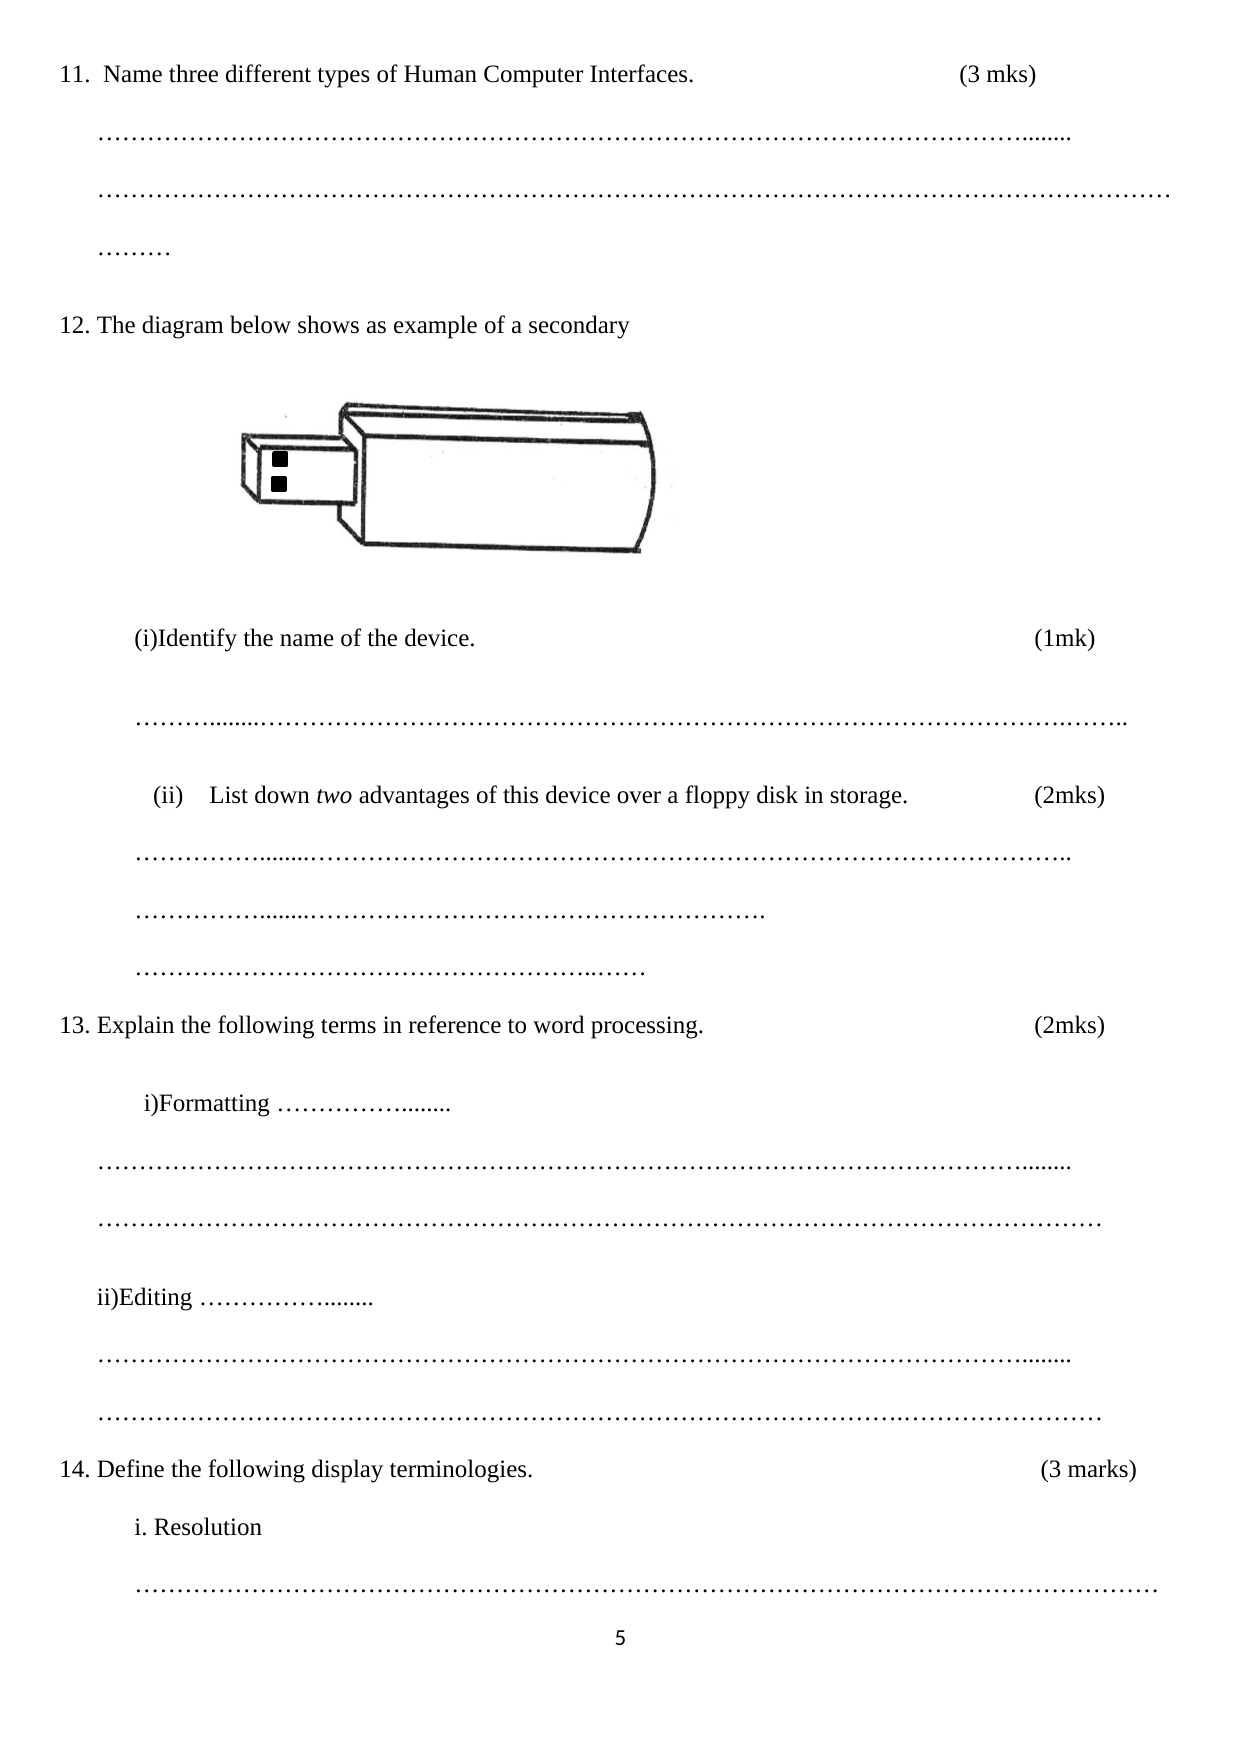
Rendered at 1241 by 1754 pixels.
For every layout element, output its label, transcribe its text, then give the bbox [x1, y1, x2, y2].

text 11. Name three different types of Human Computer Interfaces. (3 mks) …………………………………………………………………………………………………........………………………………………………………………………………………………………………………… [59, 59, 1181, 260]
text 12. The diagram below shows as example of a secondary [59, 310, 1181, 339]
text (i)Identify the name of the device. (1mk) [59, 623, 1181, 652]
list i. Resolution …………………………………………………………………………………………………………… [74, 1512, 1181, 1598]
text ………........…………………………………………………………………………………….…….. [59, 702, 1181, 730]
text i)Formatting ……………........…………………………………………………………………………………………………........……………………………………………….………………………………………………………… [97, 1088, 1181, 1232]
picture [228, 398, 688, 572]
text 13. Explain the following terms in reference to word processing. (2mks) [59, 1010, 1181, 1039]
list 14. Define the following display terminologies. (3 marks) [59, 1454, 1181, 1483]
text (ii) List down two advantages of this device over a floppy disk in storage. (2mks) ……………........………………………………………………………………………………..……………........……………………………………………….………………………………………………..…… [134, 780, 1181, 981]
list ii)Editing ……………........…………………………………………………………………………………………………........…………………………………………………………………………………….…………………… [97, 1282, 1181, 1425]
